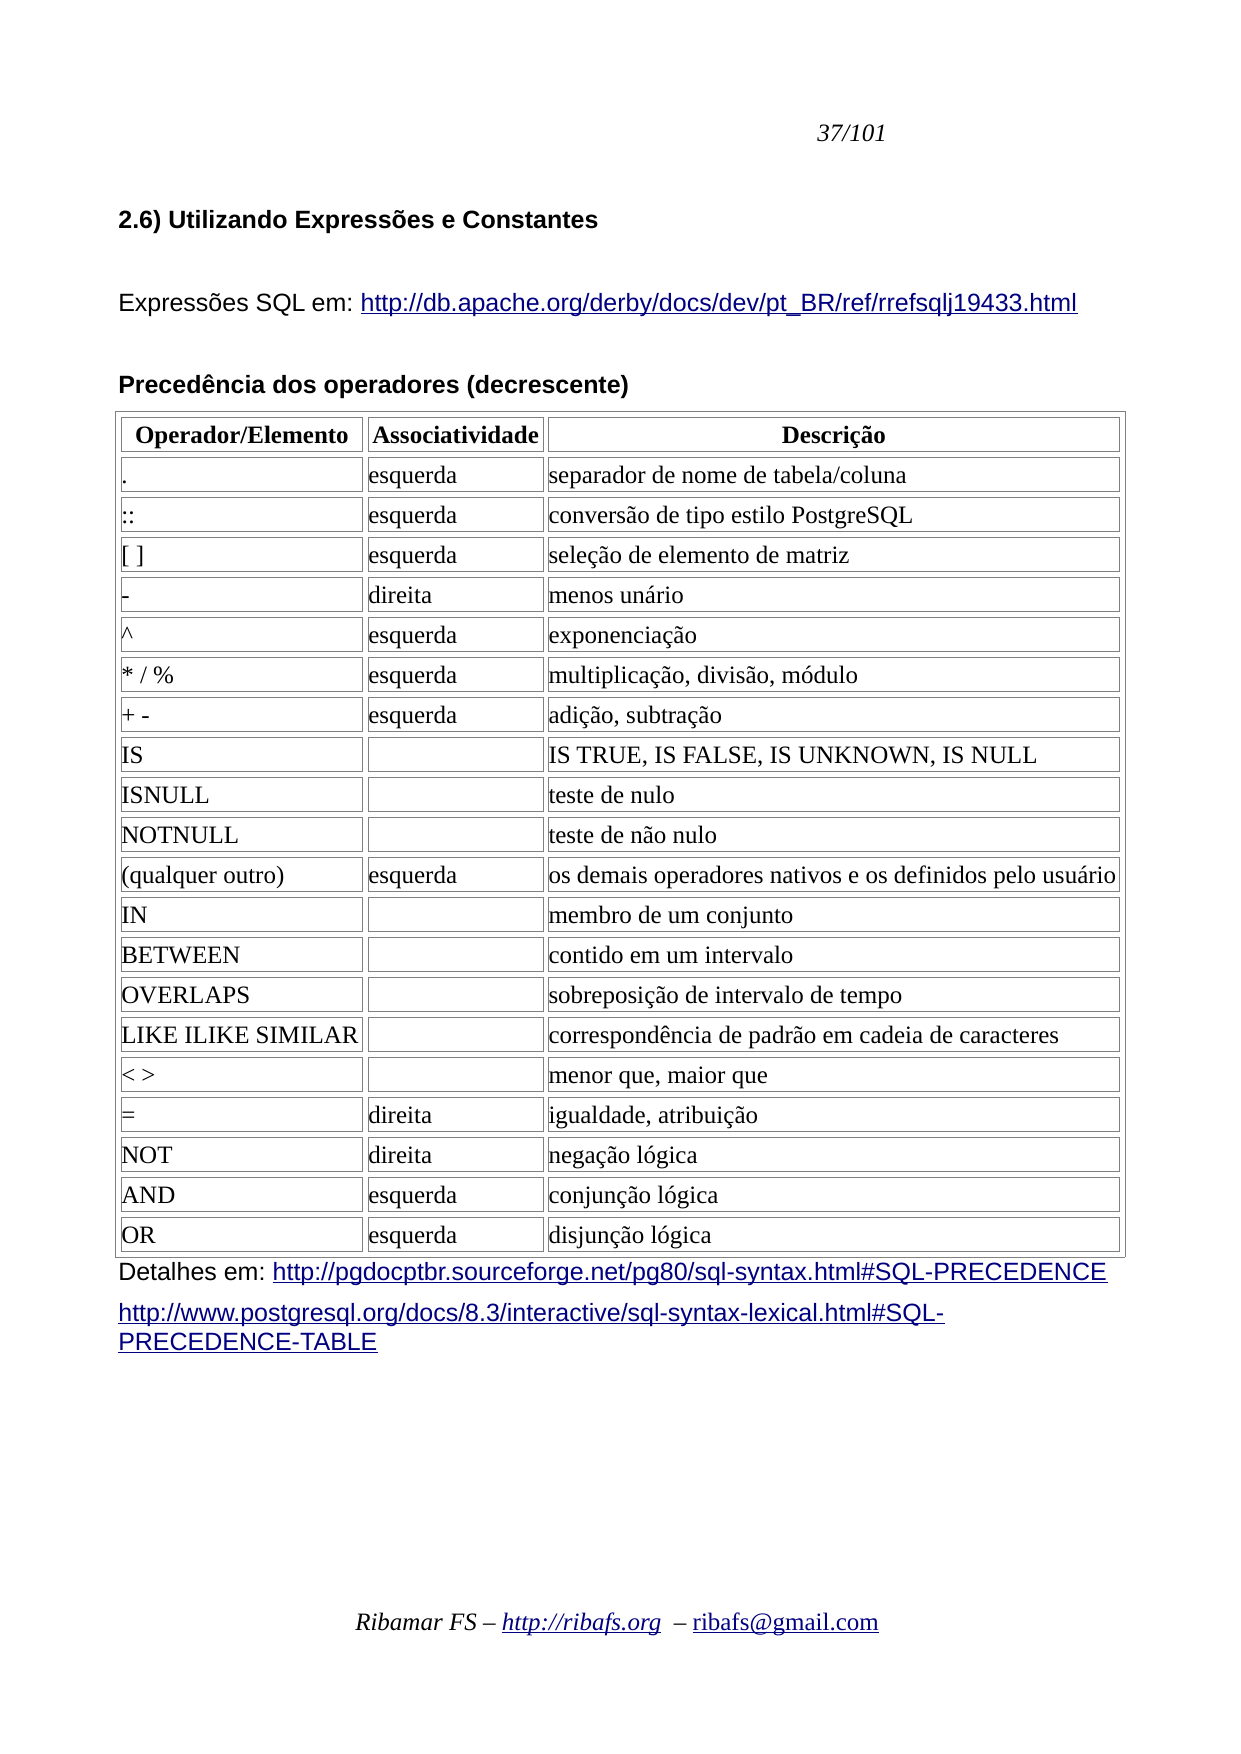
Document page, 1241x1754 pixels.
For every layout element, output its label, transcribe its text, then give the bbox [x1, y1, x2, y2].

table_cell BETWEEN [118, 931, 365, 971]
table_cell + - [118, 691, 365, 731]
table_cell [369, 898, 543, 931]
table_cell [365, 891, 545, 931]
table_cell contido em um intervalo [545, 931, 1122, 971]
table_cell esquerda [365, 851, 545, 891]
table_header Associatividade [365, 412, 545, 451]
text Expressões SQL em: http://db.apache.org/derby/docs/dev/pt_BR/ref/rrefsqlj19433.html [118, 288, 1122, 316]
table_cell adição, subtração [545, 691, 1122, 731]
table_cell ^ [118, 611, 365, 651]
table_cell multiplicação, divisão, módulo [545, 651, 1122, 691]
table_cell (qualquer outro) [118, 851, 365, 891]
table_cell [365, 731, 545, 771]
table_cell [369, 818, 543, 851]
table_cell igualdade, atribuição [545, 1091, 1122, 1131]
table_cell esquerda [365, 1171, 545, 1211]
table_cell - [122, 578, 362, 611]
table_cell IN [118, 891, 365, 931]
table_cell [369, 1018, 543, 1051]
table_cell direita [365, 1131, 545, 1171]
table_cell < > [118, 1051, 365, 1091]
text http://www.postgresql.org/docs/8.3/interactive/sql-syntax-lexical.html#SQL-PRECEDENCE-TABLE [118, 1298, 1122, 1356]
table_cell conversão de tipo estilo PostgreSQL [545, 491, 1122, 531]
table_cell os demais operadores nativos e os definidos pelo usuário [545, 851, 1122, 891]
table_cell [369, 978, 543, 1011]
table_cell IS [118, 731, 365, 771]
table_cell direita [365, 571, 545, 611]
table_cell [365, 771, 545, 811]
table_cell . [118, 451, 365, 491]
table_cell esquerda [365, 611, 545, 651]
table_cell exponenciação [545, 611, 1122, 651]
table_cell correspondência de padrão em cadeia de caracteres [545, 1011, 1122, 1051]
table_cell esquerda [365, 1211, 545, 1251]
table_cell - [118, 571, 365, 611]
table_cell esquerda [365, 491, 545, 531]
table_cell OVERLAPS [118, 971, 365, 1011]
table_cell LIKE ILIKE SIMILAR [118, 1011, 365, 1051]
text Detalhes em: http://pgdocptbr.sourceforge.net/pg80/sql-syntax.html#SQL-PRECEDENCE [118, 1258, 1122, 1286]
table_cell menos unário [545, 571, 1122, 611]
table_cell IS TRUE, IS FALSE, IS UNKNOWN, IS NULL [545, 731, 1122, 771]
table_cell [369, 778, 543, 811]
text 2.6) Utilizando Expressões e Constantes [118, 205, 1122, 234]
table_cell [365, 931, 545, 971]
table_cell esquerda [365, 451, 545, 491]
table_cell conjunção lógica [545, 1171, 1122, 1211]
text Precedência dos operadores (decrescente) [118, 370, 1122, 399]
table_cell [369, 1058, 543, 1091]
table_cell [369, 938, 543, 971]
table_cell NOTNULL [118, 811, 365, 851]
table_cell esquerda [365, 531, 545, 571]
table_cell :: [118, 491, 365, 531]
table_cell seleção de elemento de matriz [545, 531, 1122, 571]
table_cell separador de nome de tabela/coluna [545, 451, 1122, 491]
table_cell direita [365, 1091, 545, 1131]
table_cell membro de um conjunto [545, 891, 1122, 931]
table_cell teste de nulo [545, 771, 1122, 811]
table_cell [369, 738, 543, 771]
table_header Operador/Elemento [118, 412, 365, 451]
table_header Descrição [545, 412, 1122, 451]
table_cell [365, 1051, 545, 1091]
table_cell esquerda [365, 691, 545, 731]
table_cell * / % [118, 651, 365, 691]
table_cell negação lógica [545, 1131, 1122, 1171]
table_cell AND [118, 1171, 365, 1211]
table_cell [365, 971, 545, 1011]
table_cell ISNULL [118, 771, 365, 811]
table_cell [365, 1011, 545, 1051]
table_cell menor que, maior que [545, 1051, 1122, 1091]
table_cell [ ] [118, 531, 365, 571]
table_cell NOT [118, 1131, 365, 1171]
table_cell esquerda [365, 651, 545, 691]
table_cell OR [118, 1211, 365, 1251]
table_cell sobreposição de intervalo de tempo [545, 971, 1122, 1011]
table_cell [365, 811, 545, 851]
table_cell = [118, 1091, 365, 1131]
table_cell teste de não nulo [545, 811, 1122, 851]
table_cell disjunção lógica [545, 1211, 1122, 1251]
